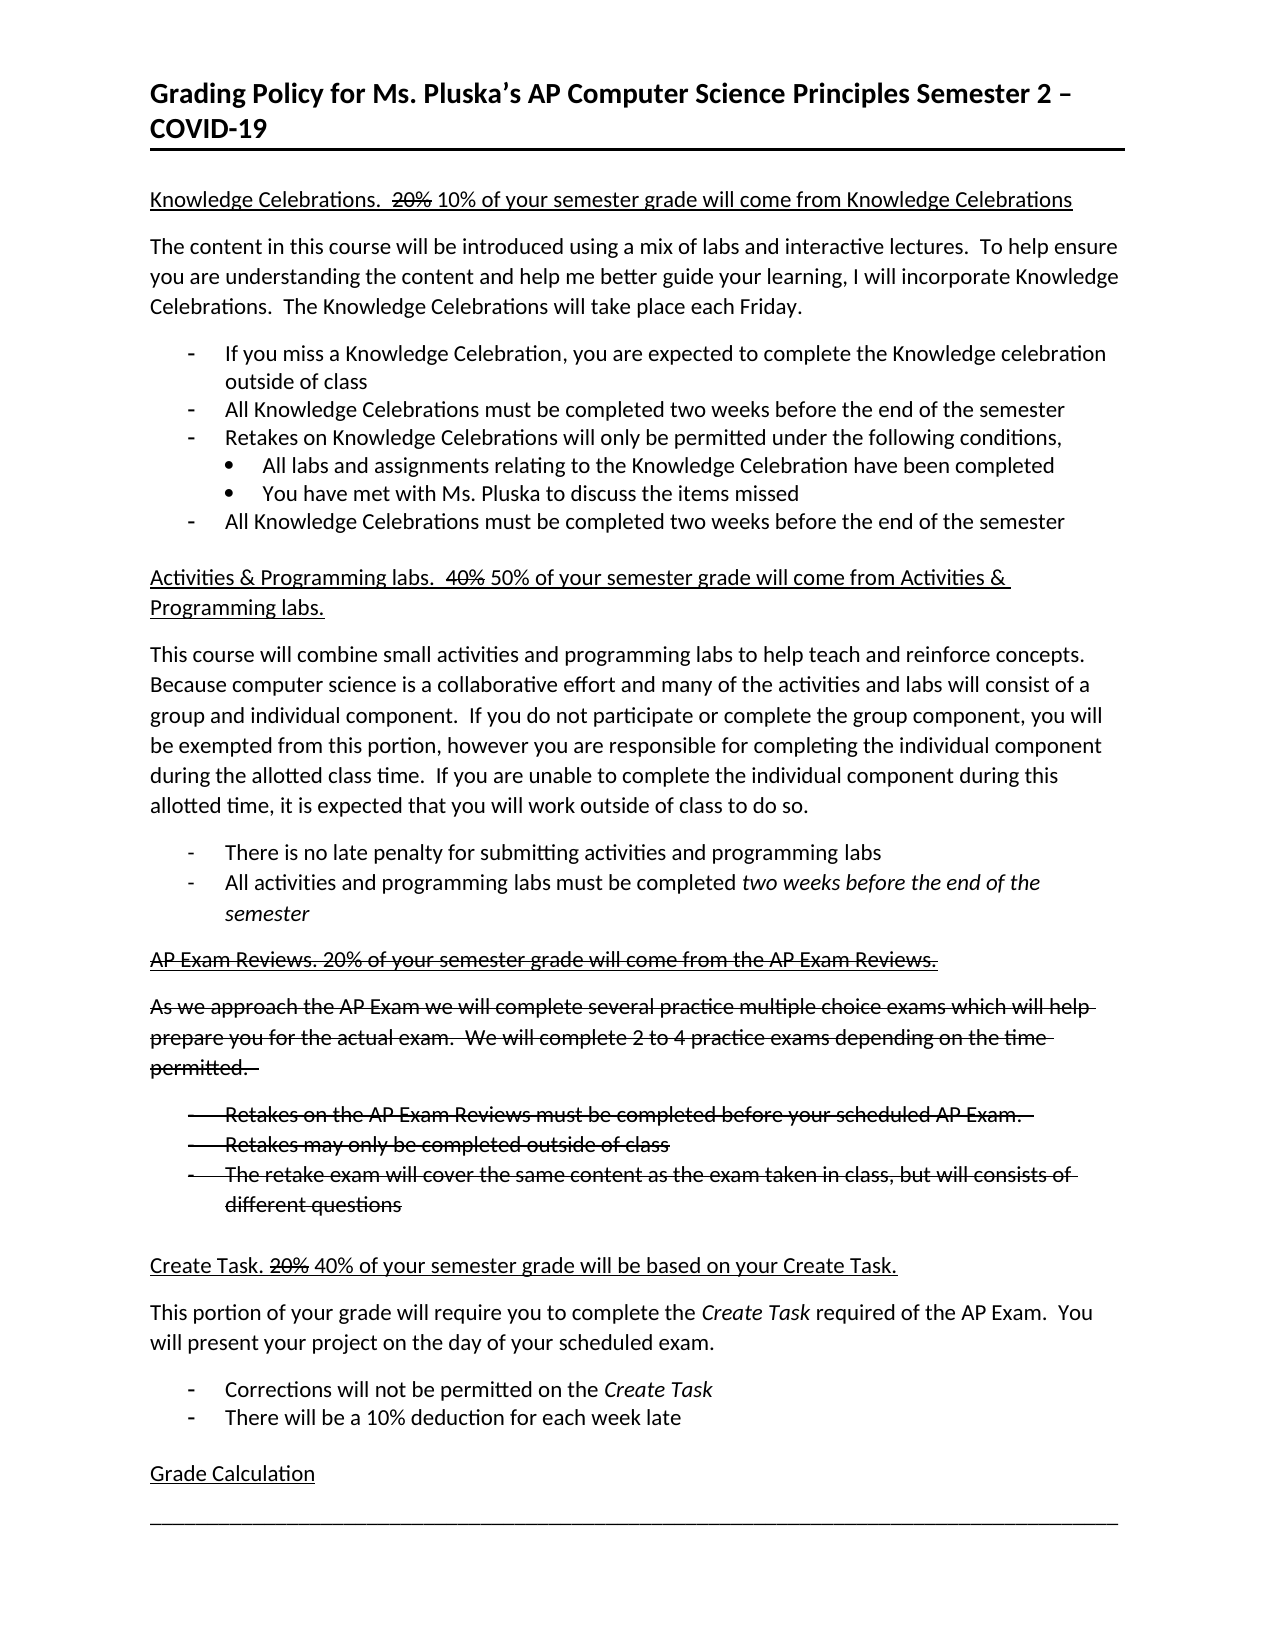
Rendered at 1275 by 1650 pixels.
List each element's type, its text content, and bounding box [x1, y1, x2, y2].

list All Knowledge Celebrations must be completed two weeks before the end of the semester [187, 395, 1125, 423]
list All labs and assignments relating to the Knowledge Celebration have been completed [225, 451, 1125, 479]
list All activities and programming labs must be completed two weeks before the end of the semester [187, 868, 1125, 927]
list There is no late penalty for submitting activities and programming labs [187, 838, 1125, 866]
list You have met with Ms. Pluska to discuss the items missed [225, 479, 1125, 507]
list There will be a 10% deduction for each week late [187, 1403, 1125, 1431]
text As we approach the AP Exam we will complete several practice multiple choice exams which will help prepare you for the actual exam. We will complete 2 to 4 practice exams depending on the time permitted. [150, 992, 1125, 1081]
list Corrections will not be permitted on the Create Task [187, 1375, 1125, 1403]
text Knowledge Celebrations. 20% 10% of your semester grade will come from Knowledge Celebrations [150, 185, 1125, 213]
list The retake exam will cover the same content as the exam taken in class, but will consists of different questions [187, 1160, 1125, 1218]
text AP Exam Reviews. 20% of your semester grade will come from the AP Exam Reviews. [150, 946, 1125, 974]
text This portion of your grade will require you to complete the Create Task required of the AP Exam. You will present your project on the day of your scheduled exam. [150, 1298, 1125, 1356]
list Retakes on the AP Exam Reviews must be completed before your scheduled AP Exam. [187, 1100, 1125, 1128]
list Retakes on Knowledge Celebrations will only be permitted under the following conditions, [187, 423, 1125, 451]
list Retakes may only be completed outside of class [187, 1130, 1125, 1158]
text Grade Calculation [150, 1459, 1125, 1487]
list If you miss a Knowledge Celebration, you are expected to complete the Knowledge celebration outside of class [187, 339, 1125, 395]
text Create Task. 20% 40% of your semester grade will be based on your Create Task. [150, 1251, 1125, 1279]
text The content in this course will be introduced using a mix of labs and interactive lectures. To help ensure you are understanding the content and help me better guide your learning, I will incorporate Knowledge Celebrations. The Knowledge Celebrations will take place each Friday. [150, 232, 1125, 320]
list All Knowledge Celebrations must be completed two weeks before the end of the semester [187, 507, 1125, 535]
text Activities & Programming labs. 40% 50% of your semester grade will come from Activities & Programming labs. [150, 563, 1125, 622]
text This course will combine small activities and programming labs to help teach and reinforce concepts. Because computer science is a collaborative effort and many of the activities and labs will consist of a group and individual component. If you do not participate or complete the group component, you will be exempted from this portion, however you are responsible for completing the individual component during the allotted class time. If you are unable to complete the individual component during this allotted time, it is expected that you will work outside of class to do so. [150, 640, 1125, 819]
